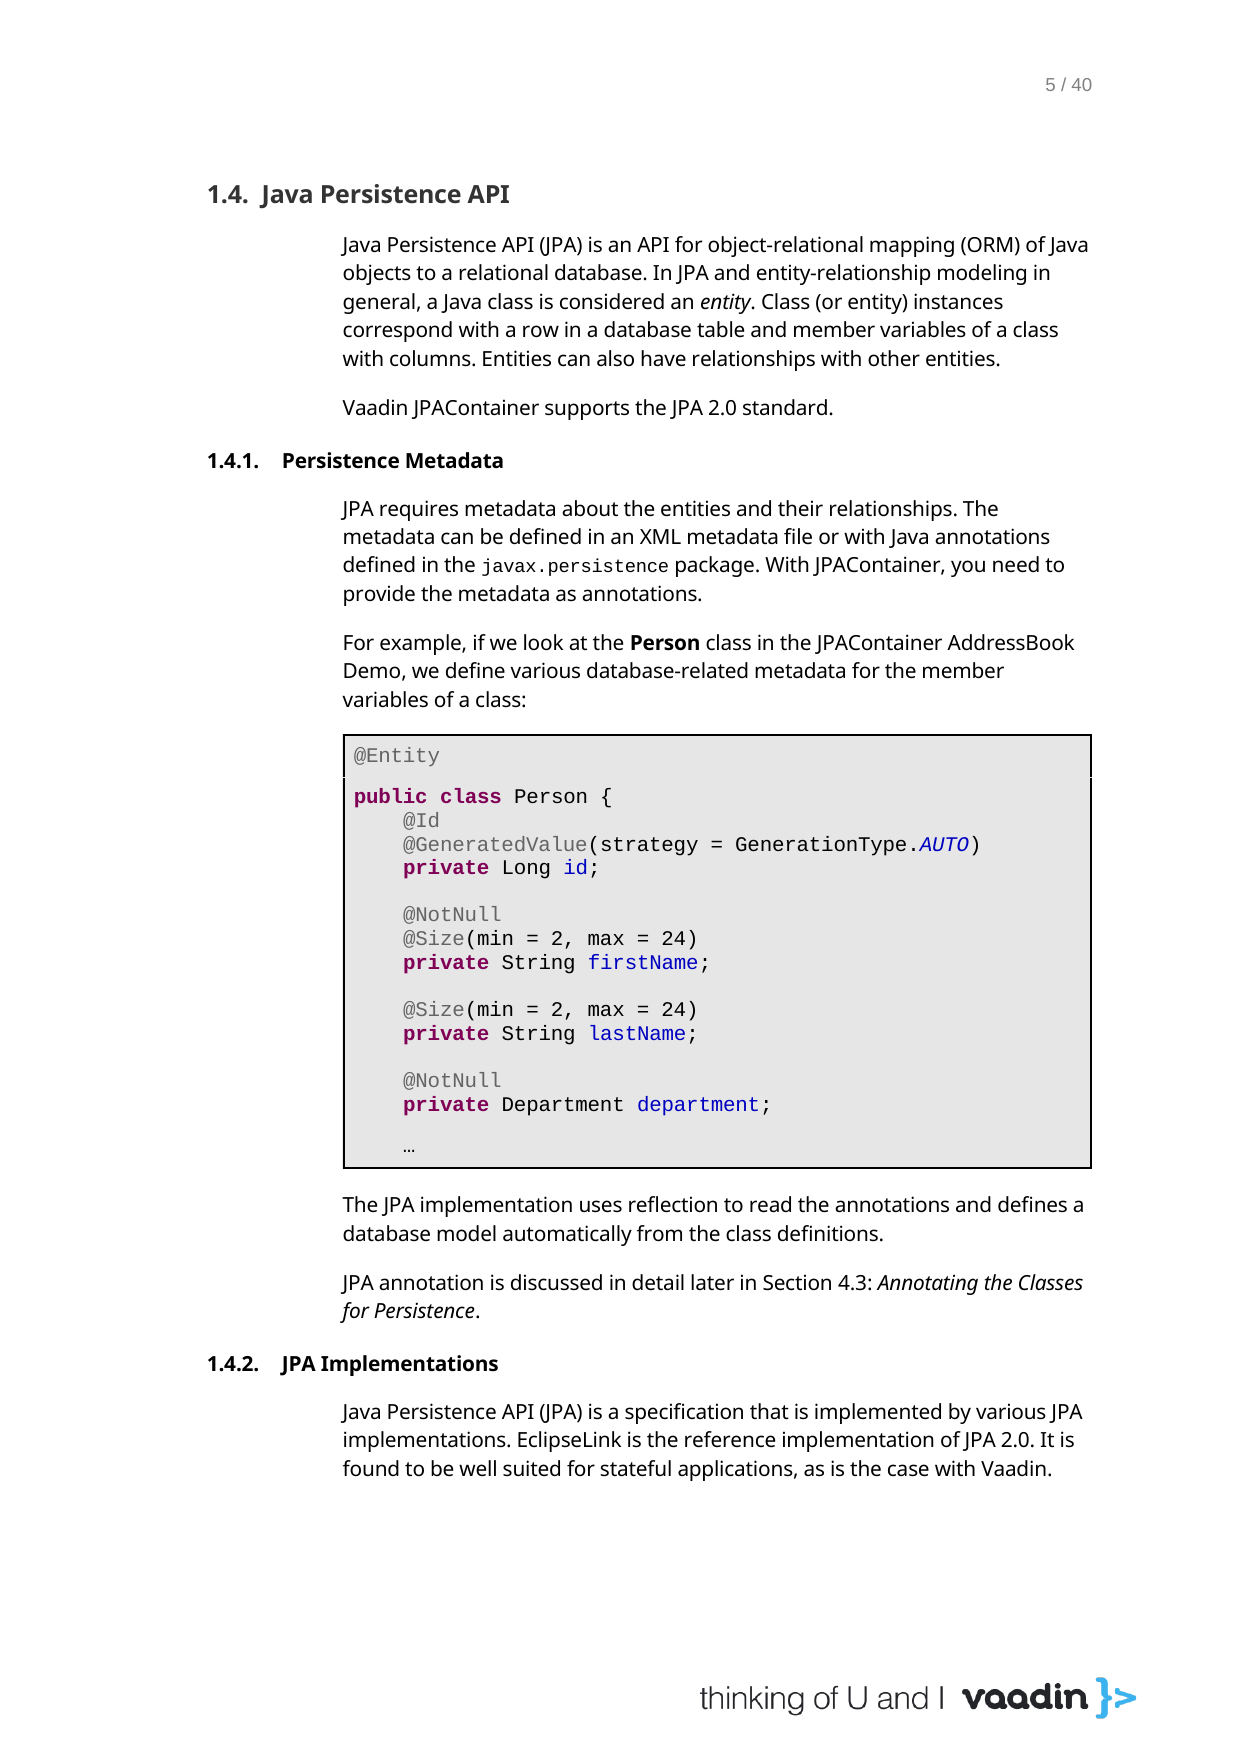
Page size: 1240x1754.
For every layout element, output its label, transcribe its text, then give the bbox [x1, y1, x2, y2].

text @Id [345, 810, 1090, 833]
text @Size(min = 2, max = 24) [345, 928, 1090, 952]
subtitle Persistence Metadata [207, 446, 1092, 475]
subtitle Java Persistence API [207, 177, 1092, 211]
text private Department department; [345, 1094, 1090, 1126]
text The JPA implementation uses reflection to read the annotations and defines a database model automatically from the class definitions. [342, 1190, 1092, 1247]
text @Size(min = 2, max = 24) [345, 999, 1090, 1023]
picture [699, 1673, 1139, 1721]
text private String lastName; [345, 1023, 1090, 1046]
text JPA annotation is discussed in detail later in Section 4.3: Annotating the Classes for Persistence. [342, 1268, 1092, 1324]
text JPA requires metadata about the entities and their relationships. The metadata can be defined in an XML metadata file or with Java annotations defined in the javax.persistence package. With JPAContainer, you need to provide the metadata as annotations. [342, 494, 1092, 607]
subtitle JPA Implementations [207, 1349, 1092, 1378]
text public class Person { [344, 777, 1091, 810]
text Java Persistence API (JPA) is an API for object-relational mapping (ORM) of Java objects to a relational database. In JPA and entity-relationship modeling in general, a Java class is considered an entity. Class (or entity) instances correspond with a row in a database table and member variables of a class with columns. Entities can also have relationships with other entities. [342, 230, 1092, 372]
text Vaadin JPAContainer supports the JPA 2.0 standard. [342, 393, 1092, 421]
text private Long id; [345, 857, 1090, 881]
text … [345, 1126, 1090, 1167]
text private String firstName; [345, 952, 1090, 975]
text @NotNull [345, 904, 1090, 928]
text Java Persistence API (JPA) is a specification that is implemented by various JPA implementations. EclipseLink is the reference implementation of JPA 2.0. It is found to be well suited for stateful applications, as is the case with Vaadin. [342, 1397, 1092, 1482]
text @GeneratedValue(strategy = GenerationType.AUTO) [345, 833, 1090, 857]
text @NotNull [345, 1070, 1090, 1094]
text @Entity [345, 736, 1090, 777]
text For example, if we look at the Person class in the JPAContainer AddressBook Demo, we define various database-related metadata for the member variables of a class: [342, 628, 1092, 713]
